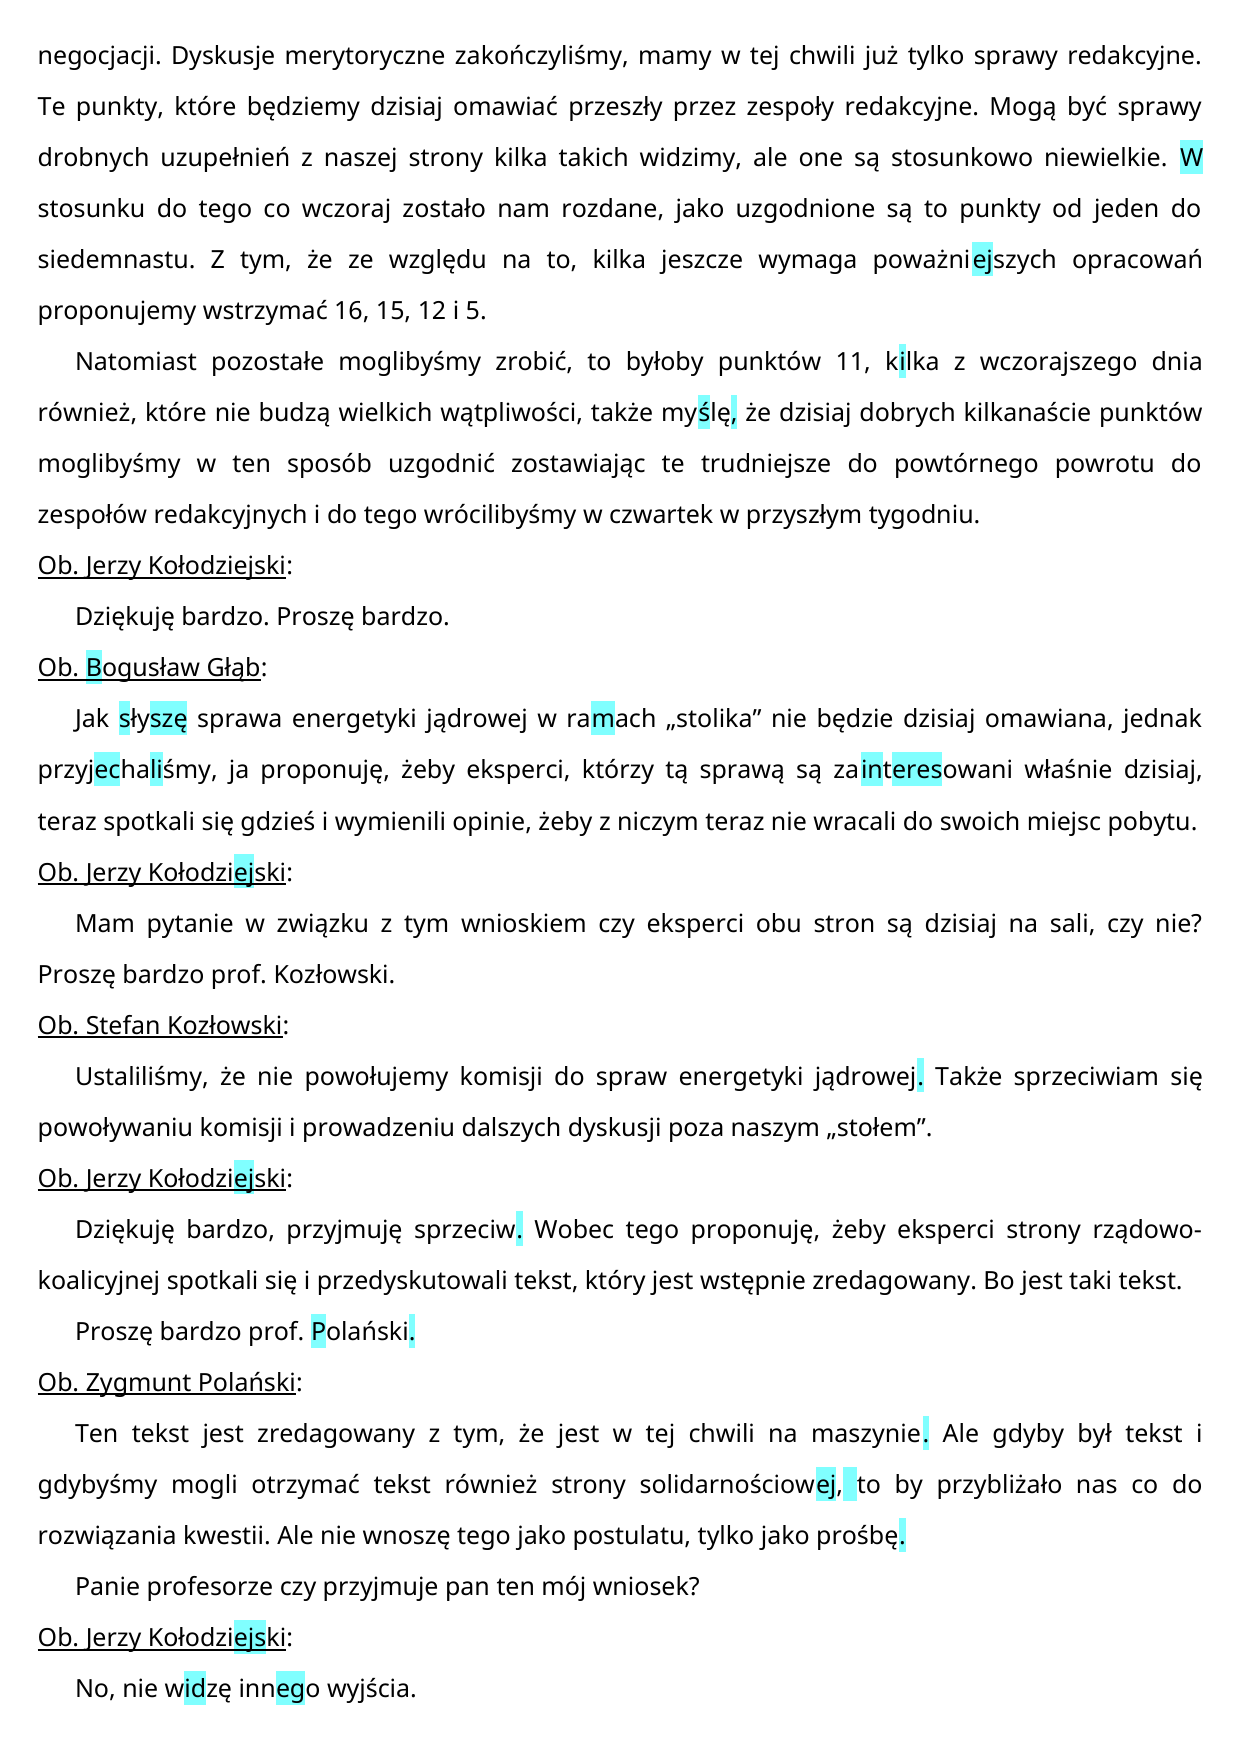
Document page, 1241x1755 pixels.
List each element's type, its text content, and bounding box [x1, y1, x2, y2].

text Dziękuję bardzo. Proszę bardzo. [37, 599, 1203, 633]
text Ob. Jerzy Kołodziejski: [37, 1160, 1203, 1194]
text Ob. Stefan Kozłowski: [37, 1007, 1203, 1041]
text Natomiast pozostałe moglibyśmy zrobić, to byłoby punktów 11, kilka z wczorajszego dnia również, które nie budzą wielkich wątpliwości, także myślę, że dzisiaj dobrych kilkanaście punktów moglibyśmy w ten sposób uzgodnić zostawiając te trudniejsze do powtórnego powrotu do zespołów redakcyjnych i do tego wrócilibyśmy w czwartek w przyszłym tygodniu. [37, 344, 1203, 531]
text Ob. Zygmunt Polański: [37, 1364, 1203, 1399]
text Ustaliliśmy, że nie powołujemy komisji do spraw energetyki jądrowej. Także sprzeciwiam się powoływaniu komisji i prowadzeniu dalszych dyskusji poza naszym „stołem”. [37, 1058, 1203, 1143]
text Proszę bardzo prof. Polański. [37, 1313, 1203, 1348]
text Panie profesorze czy przyjmuje pan ten mój wniosek? [37, 1569, 1203, 1603]
text negocjacji. Dyskusje merytoryczne zakończyliśmy, mamy w tej chwili już tylko sprawy redakcyjne. Te punkty, które będziemy dzisiaj omawiać przeszły przez zespoły redakcyjne. Mogą być sprawy drobnych uzupełnień z naszej strony kilka takich widzimy, ale one są stosunkowo niewielkie. W stosunku do tego co wczoraj zostało nam rozdane, jako uzgodnione są to punkty od jeden do siedemnastu. Z tym, że ze względu na to, kilka jeszcze wymaga poważniejszych opracowań proponujemy wstrzymać 16, 15, 12 i 5. [37, 37, 1203, 327]
text No, nie widzę innego wyjścia. [37, 1671, 1203, 1705]
text Ob. Jerzy Kołodziejski: [37, 548, 1203, 582]
text Ob. Jerzy Kołodziejski: [37, 1620, 1203, 1654]
text Ten tekst jest zredagowany z tym, że jest w tej chwili na maszynie. Ale gdyby był tekst i gdybyśmy mogli otrzymać tekst również strony solidarnościowej, to by przybliżało nas co do rozwiązania kwestii. Ale nie wnoszę tego jako postulatu, tylko jako prośbę. [37, 1416, 1203, 1552]
text Jak słyszę sprawa energetyki jądrowej w ramach „stolika” nie będzie dzisiaj omawiana, jednak przyjechaliśmy, ja proponuję, żeby eksperci, którzy tą sprawą są zainteresowani właśnie dzisiaj, teraz spotkali się gdzieś i wymienili opinie, żeby z niczym teraz nie wracali do swoich miejsc pobytu. [37, 701, 1203, 837]
text Dziękuję bardzo, przyjmuję sprzeciw. Wobec tego proponuję, żeby eksperci strony rządowo- koalicyjnej spotkali się i przedyskutowali tekst, który jest wstępnie zredagowany. Bo jest taki tekst. [37, 1211, 1203, 1297]
text Ob. Bogusław Głąb: [37, 650, 1203, 684]
text Mam pytanie w związku z tym wnioskiem czy eksperci obu stron są dzisiaj na sali, czy nie? Proszę bardzo prof. Kozłowski. [37, 905, 1203, 990]
text Ob. Jerzy Kołodziejski: [37, 854, 1203, 888]
